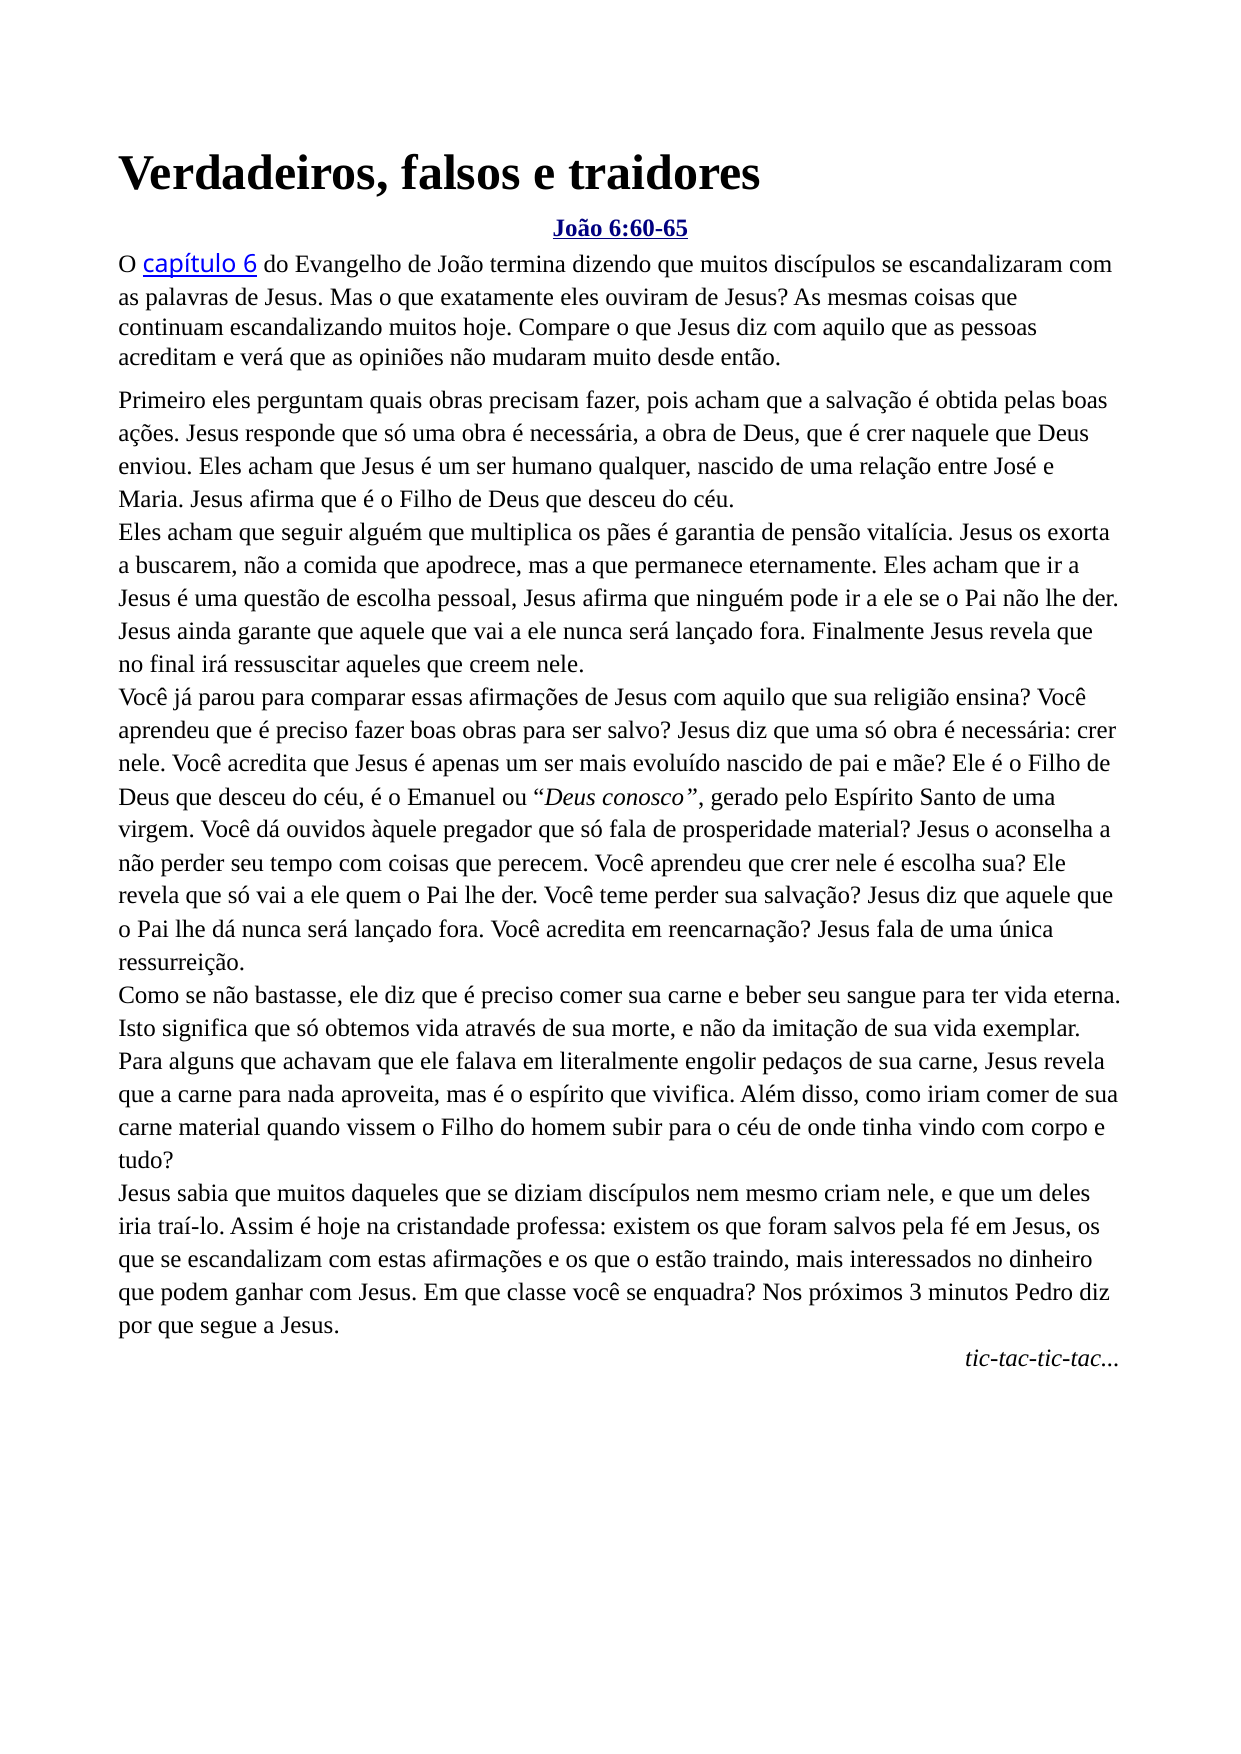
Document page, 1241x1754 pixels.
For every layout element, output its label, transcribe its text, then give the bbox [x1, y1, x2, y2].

text tic-tac-tic-tac... [118, 1343, 1122, 1372]
text O capítulo 6 do Evangelho de João termina dizendo que muitos discípulos se escandalizaram com as palavras de Jesus. Mas o que exatamente eles ouviram de Jesus? As mesmas coisas que continuam escandalizando muitos hoje. Compare o que Jesus diz com aquilo que as pessoas acreditam e verá que as opiniões não mudaram muito desde então. [118, 246, 1122, 371]
subtitle Verdadeiros, falsos e traidores [118, 143, 1122, 201]
text Jesus sabia que muitos daqueles que se diziam discípulos nem mesmo criam nele, e que um deles iria traí-lo. Assim é hoje na cristandade professa: existem os que foram salvos pela fé em Jesus, os que se escandalizam com estas afirmações e os que o estão traindo, mais interessados no dinheiro que podem ganhar com Jesus. Em que classe você se enquadra? Nos próximos 3 minutos Pedro diz por que segue a Jesus. [118, 1178, 1122, 1339]
text João 6:60-65 [118, 213, 1122, 242]
text Primeiro eles perguntam quais obras precisam fazer, pois acham que a salvação é obtida pelas boas ações. Jesus responde que só uma obra é necessária, a obra de Deus, que é crer naquele que Deus enviou. Eles acham que Jesus é um ser humano qualquer, nascido de uma relação entre José e Maria. Jesus afirma que é o Filho de Deus que desceu do céu. [118, 385, 1122, 513]
text Eles acham que seguir alguém que multiplica os pães é garantia de pensão vitalícia. Jesus os exorta a buscarem, não a comida que apodrece, mas a que permanece eternamente. Eles acham que ir a Jesus é uma questão de escolha pessoal, Jesus afirma que ninguém pode ir a ele se o Pai não lhe der. Jesus ainda garante que aquele que vai a ele nunca será lançado fora. Finalmente Jesus revela que no final irá ressuscitar aqueles que creem nele. [118, 517, 1122, 678]
text Você já parou para comparar essas afirmações de Jesus com aquilo que sua religião ensina? Você aprendeu que é preciso fazer boas obras para ser salvo? Jesus diz que uma só obra é necessária: crer nele. Você acredita que Jesus é apenas um ser mais evoluído nascido de pai e mãe? Ele é o Filho de Deus que desceu do céu, é o Emanuel ou “Deus conosco”, gerado pelo Espírito Santo de uma virgem. Você dá ouvidos àquele pregador que só fala de prosperidade material? Jesus o aconselha a não perder seu tempo com coisas que perecem. Você aprendeu que crer nele é escolha sua? Ele revela que só vai a ele quem o Pai lhe der. Você teme perder sua salvação? Jesus diz que aquele que o Pai lhe dá nunca será lançado fora. Você acredita em reencarnação? Jesus fala de uma única ressurreição. [118, 682, 1122, 975]
text Como se não bastasse, ele diz que é preciso comer sua carne e beber seu sangue para ter vida eterna. Isto significa que só obtemos vida através de sua morte, e não da imitação de sua vida exemplar. Para alguns que achavam que ele falava em literalmente engolir pedaços de sua carne, Jesus revela que a carne para nada aproveita, mas é o espírito que vivifica. Além disso, como iriam comer de sua carne material quando vissem o Filho do homem subir para o céu de onde tinha vindo com corpo e tudo? [118, 980, 1122, 1173]
